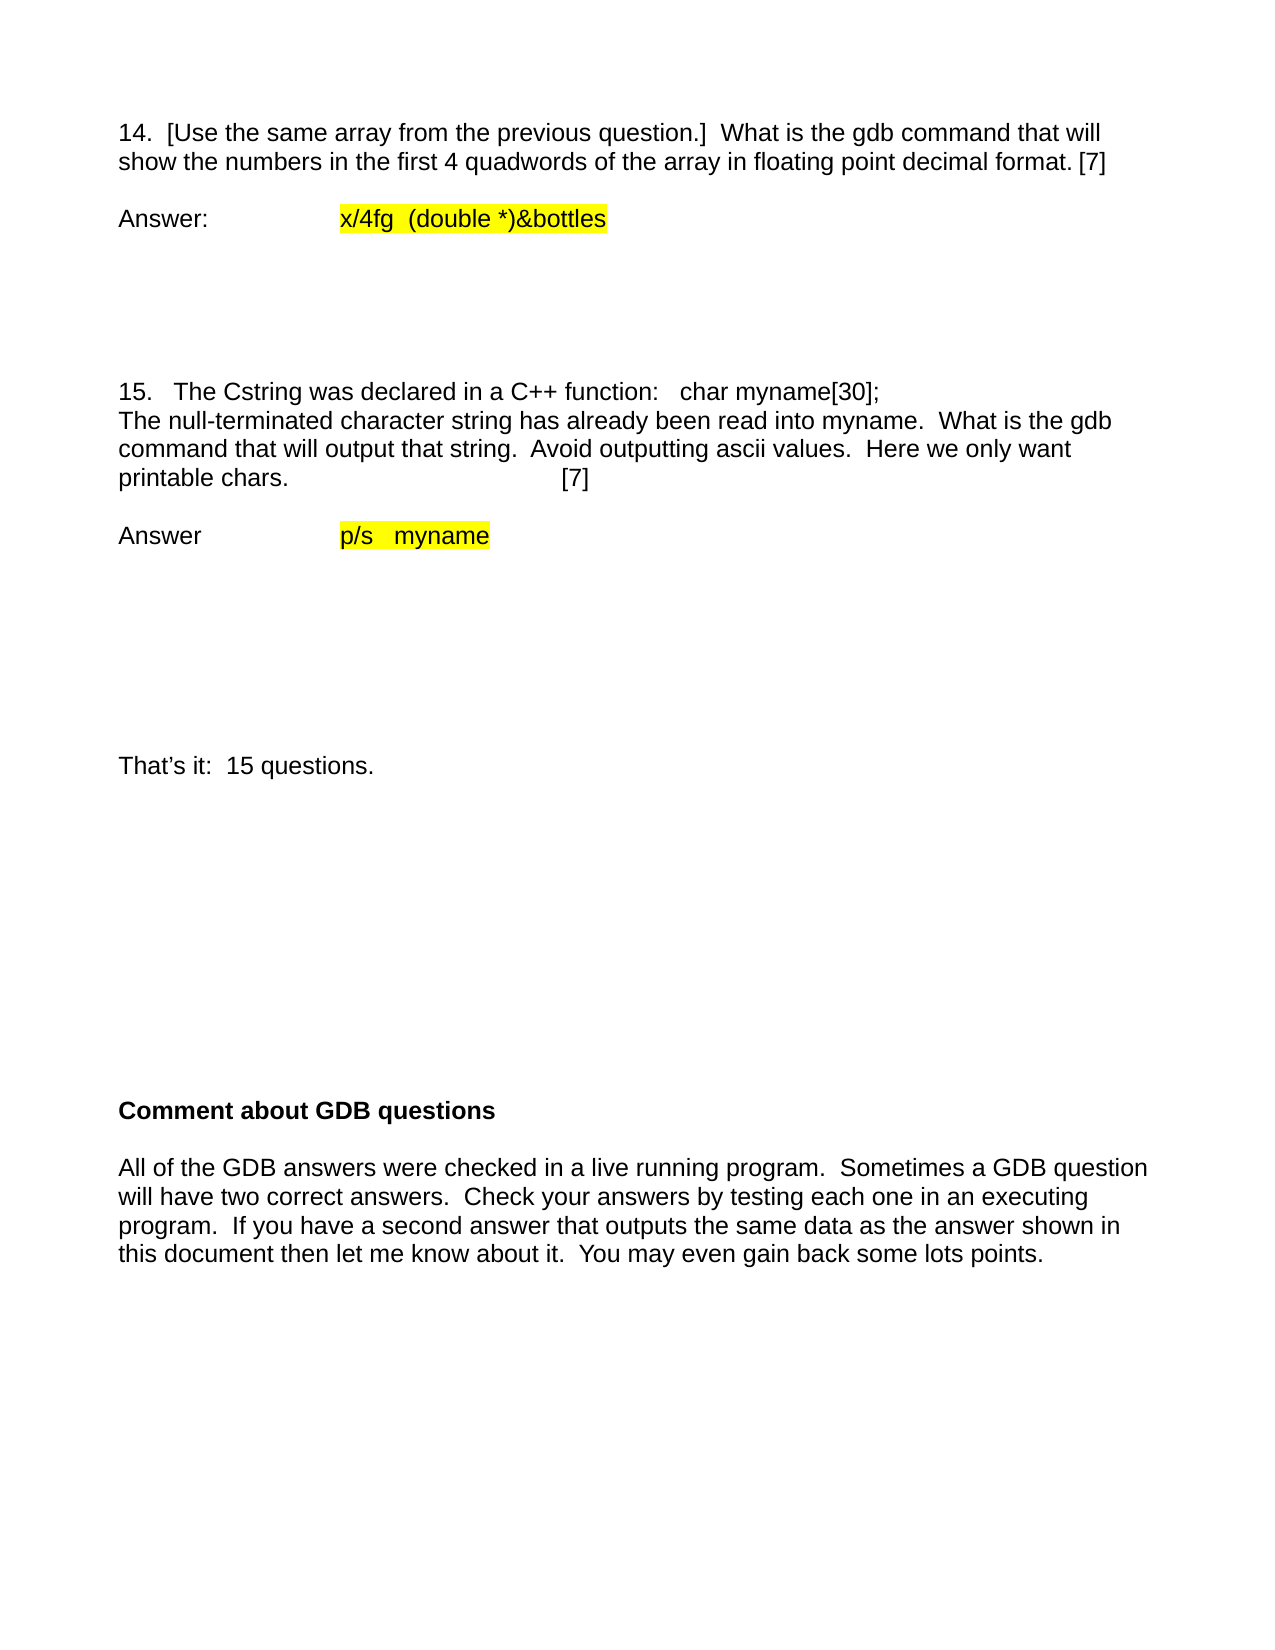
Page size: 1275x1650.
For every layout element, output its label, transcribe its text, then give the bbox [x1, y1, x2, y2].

text 15. The Cstring was declared in a C++ function: char myname[30]; [118, 377, 1157, 406]
text Comment about GDB questions [118, 1096, 1157, 1124]
text The null-terminated character string has already been read into myname. What is the gdb command that will output that string. Avoid outputting ascii values. Here we only want printable chars. [7] [118, 406, 1157, 492]
text 14. [Use the same array from the previous question.] What is the gdb command that will show the numbers in the first 4 quadwords of the array in floating point decimal format. [7] [118, 118, 1157, 176]
text Answer p/s myname [118, 521, 1157, 549]
text Answer: x/4fg (double *)&bottles [118, 204, 1157, 233]
text All of the GDB answers were checked in a live running program. Sometimes a GDB question will have two correct answers. Check your answers by testing each one in an executing program. If you have a second answer that outputs the same data as the answer shown in this document then let me know about it. You may even gain back some lots points. [118, 1153, 1157, 1268]
text That’s it: 15 questions. [118, 751, 1157, 779]
